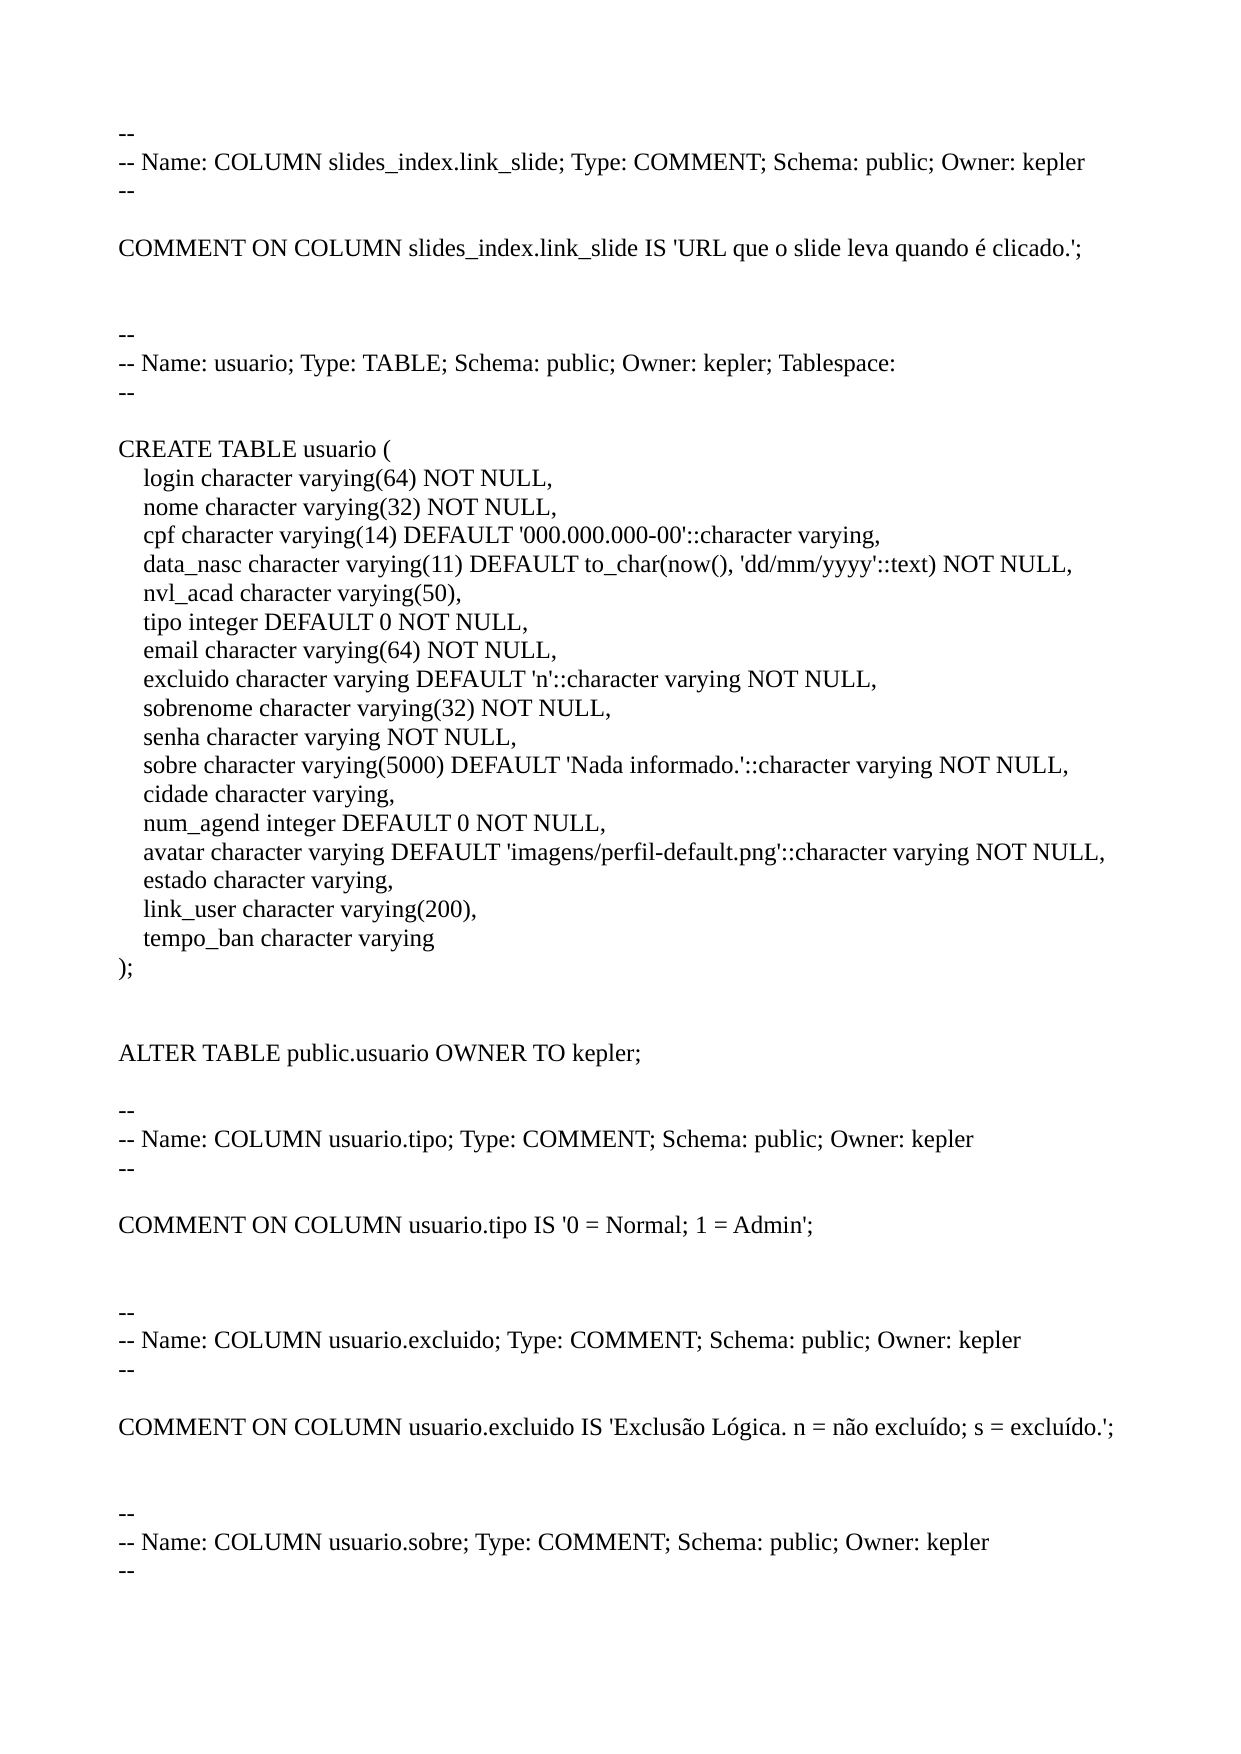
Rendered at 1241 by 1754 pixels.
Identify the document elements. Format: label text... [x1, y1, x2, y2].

text sobre character varying(5000) DEFAULT 'Nada informado.'::character varying NOT NULL, [118, 751, 1122, 779]
text ); [118, 952, 1122, 981]
text -- [118, 1354, 1122, 1383]
text -- Name: COLUMN usuario.tipo; Type: COMMENT; Schema: public; Owner: kepler [118, 1124, 1122, 1153]
text sobrenome character varying(32) NOT NULL, [118, 693, 1122, 722]
text ALTER TABLE public.usuario OWNER TO kepler; [118, 1038, 1122, 1067]
text tipo integer DEFAULT 0 NOT NULL, [118, 607, 1122, 636]
text -- Name: COLUMN usuario.sobre; Type: COMMENT; Schema: public; Owner: kepler [118, 1527, 1122, 1556]
text link_user character varying(200), [118, 894, 1122, 923]
text num_agend integer DEFAULT 0 NOT NULL, [118, 808, 1122, 837]
text -- [118, 1556, 1122, 1584]
text -- Name: usuario; Type: TABLE; Schema: public; Owner: kepler; Tablespace: [118, 348, 1122, 377]
text senha character varying NOT NULL, [118, 722, 1122, 751]
text data_nasc character varying(11) DEFAULT to_char(now(), 'dd/mm/yyyy'::text) NOT NULL, [118, 549, 1122, 578]
text login character varying(64) NOT NULL, [118, 463, 1122, 492]
text cpf character varying(14) DEFAULT '000.000.000-00'::character varying, [118, 521, 1122, 549]
text -- Name: COLUMN usuario.excluido; Type: COMMENT; Schema: public; Owner: kepler [118, 1326, 1122, 1354]
text COMMENT ON COLUMN usuario.excluido IS 'Exclusão Lógica. n = não excluído; s = excluído.'; [118, 1412, 1122, 1441]
text -- [118, 176, 1122, 204]
text excluido character varying DEFAULT 'n'::character varying NOT NULL, [118, 664, 1122, 693]
text cidade character varying, [118, 779, 1122, 808]
text tempo_ban character varying [118, 923, 1122, 952]
text -- [118, 1153, 1122, 1182]
text email character varying(64) NOT NULL, [118, 636, 1122, 664]
text nome character varying(32) NOT NULL, [118, 492, 1122, 521]
text -- [118, 319, 1122, 348]
text -- [118, 118, 1122, 147]
text -- [118, 1096, 1122, 1124]
text -- [118, 377, 1122, 406]
text -- [118, 1498, 1122, 1527]
text estado character varying, [118, 866, 1122, 894]
text -- [118, 1297, 1122, 1326]
text nvl_acad character varying(50), [118, 578, 1122, 607]
text avatar character varying DEFAULT 'imagens/perfil-default.png'::character varying NOT NULL, [118, 837, 1122, 866]
text CREATE TABLE usuario ( [118, 434, 1122, 463]
text COMMENT ON COLUMN usuario.tipo IS '0 = Normal; 1 = Admin'; [118, 1211, 1122, 1239]
text COMMENT ON COLUMN slides_index.link_slide IS 'URL que o slide leva quando é clicado.'; [118, 233, 1122, 262]
text -- Name: COLUMN slides_index.link_slide; Type: COMMENT; Schema: public; Owner: kepler [118, 147, 1122, 176]
